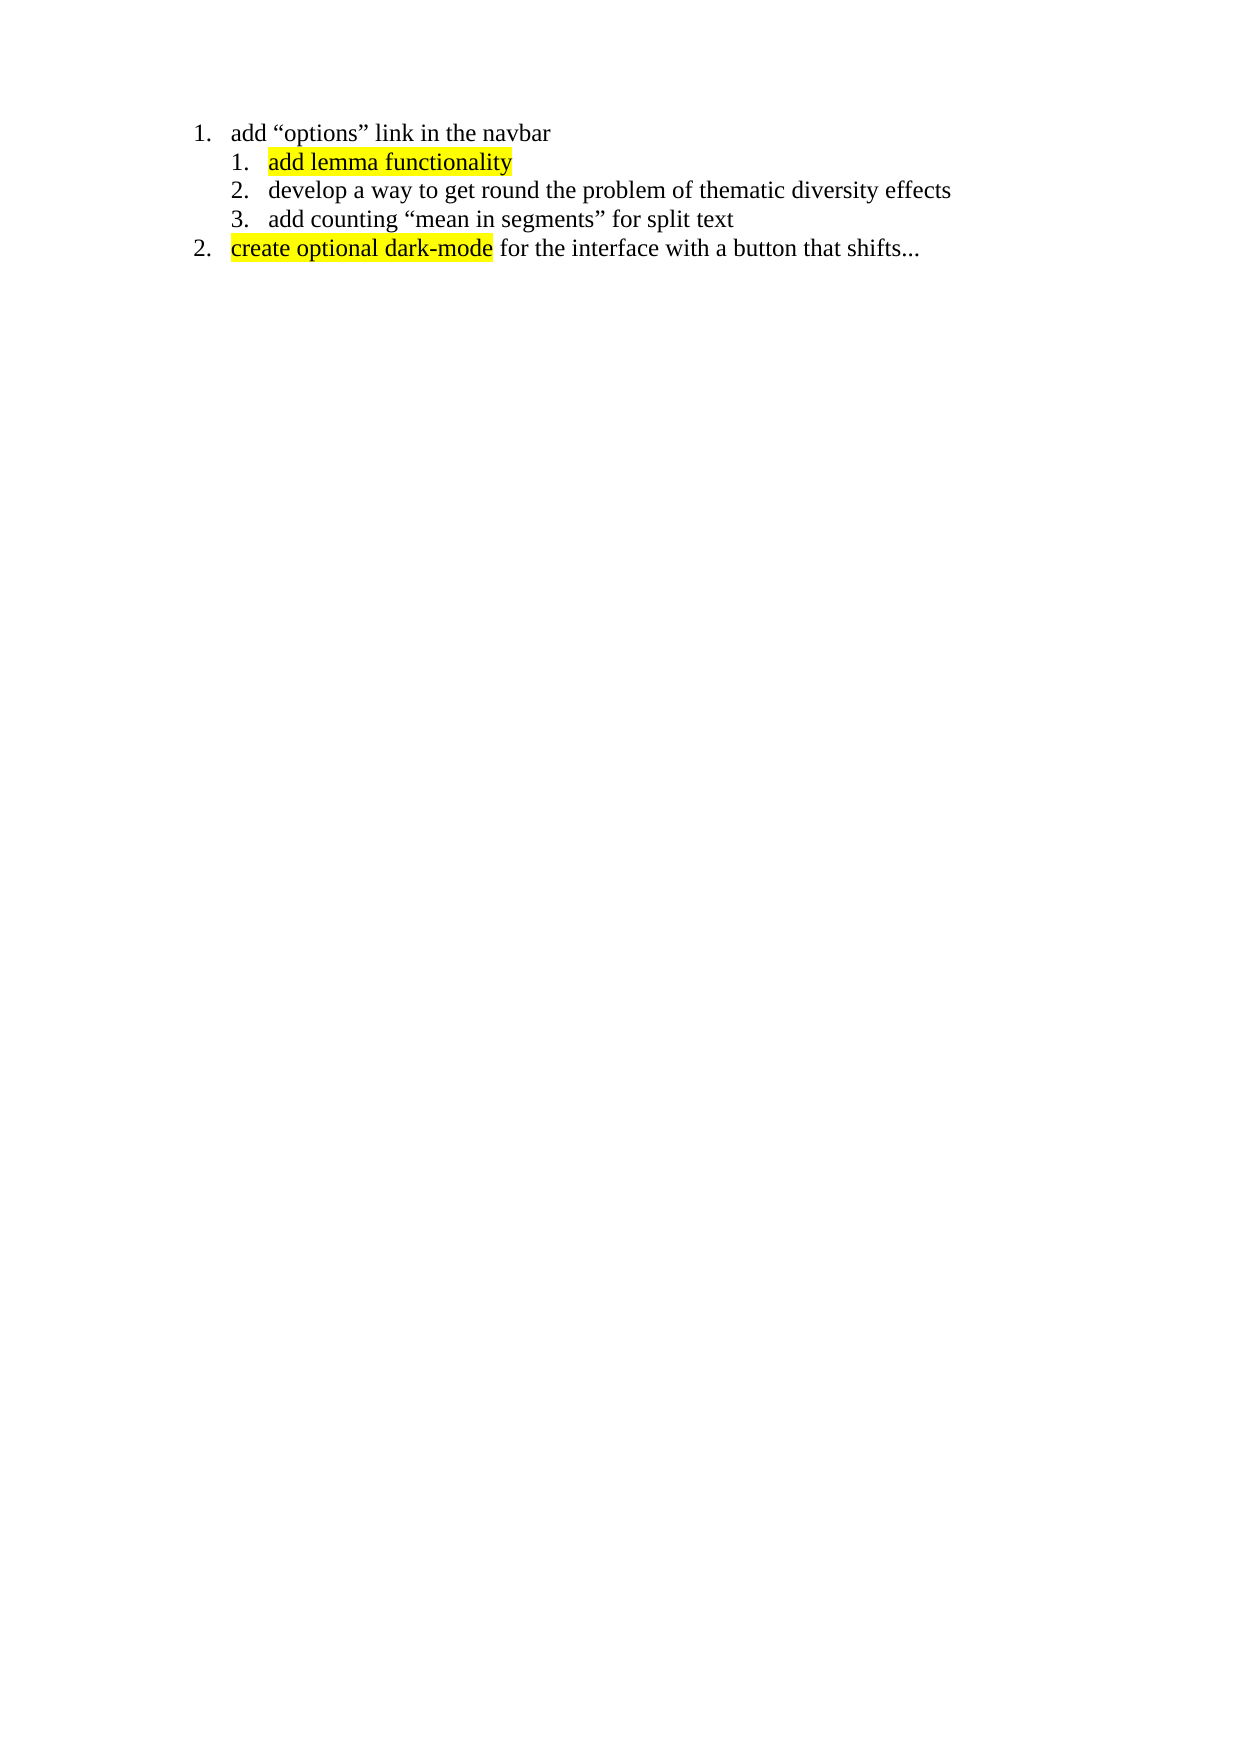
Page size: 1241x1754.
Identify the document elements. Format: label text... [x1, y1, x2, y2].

list create optional dark-mode for the interface with a button that shifts... [193, 233, 1122, 262]
list add lemma functionality [231, 147, 1122, 176]
list develop a way to get round the problem of thematic diversity effects [231, 176, 1122, 204]
list add counting “mean in segments” for split text [231, 204, 1122, 233]
list add “options” link in the navbar [193, 118, 1122, 147]
